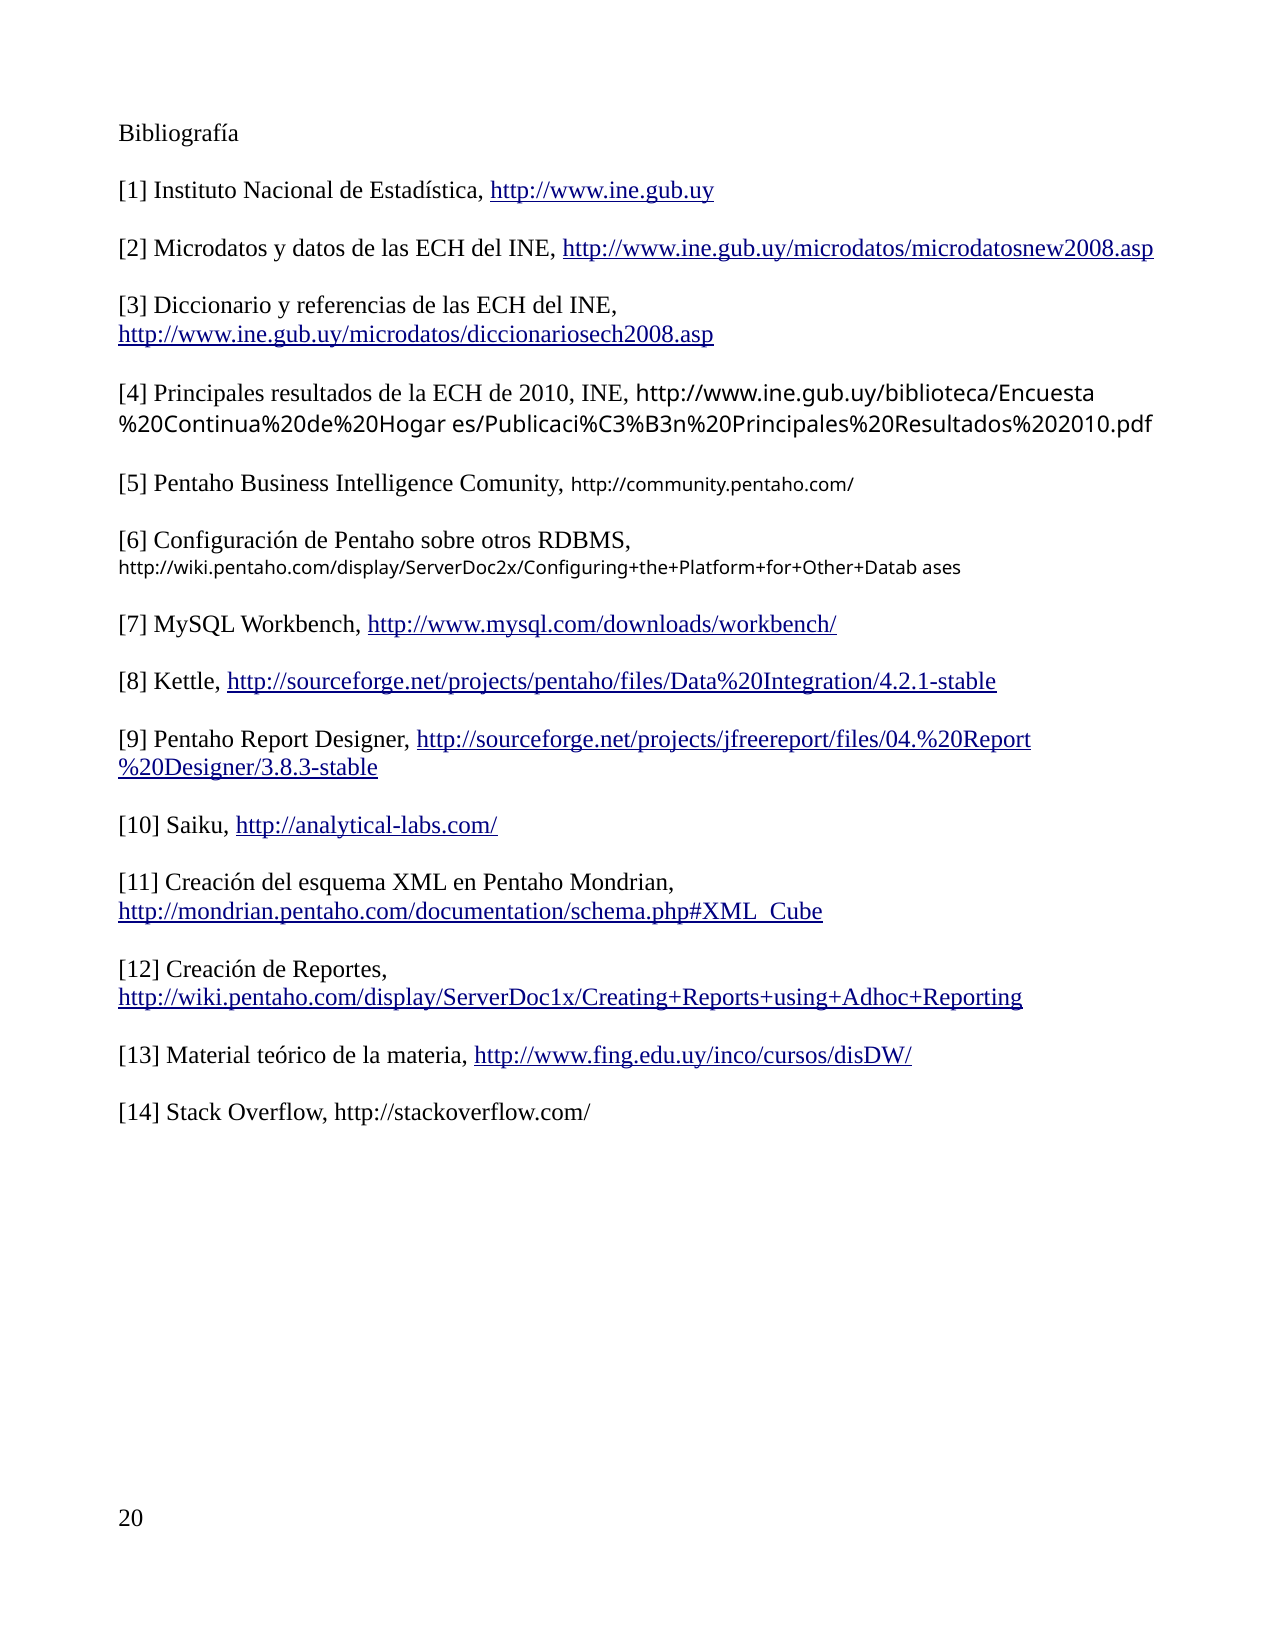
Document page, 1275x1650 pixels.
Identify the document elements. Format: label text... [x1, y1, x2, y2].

text [1] Instituto Nacional de Estadística, http://www.ine.gub.uy [118, 176, 1157, 204]
text [8] Kettle, http://sourceforge.net/projects/pentaho/files/Data%20Integration/4.2.1-stable [118, 666, 1157, 695]
text [2] Microdatos y datos de las ECH del INE, http://www.ine.gub.uy/microdatos/microdatosnew2008.asp [118, 233, 1157, 262]
text [6] Configuración de Pentaho sobre otros RDBMS, http://wiki.pentaho.com/display/ServerDoc2x/Configuring+the+Platform+for+Other+Datab ases [118, 526, 1157, 580]
text [13] Material teórico de la materia, http://www.fing.edu.uy/inco/cursos/disDW/ [118, 1040, 1157, 1069]
text [4] Principales resultados de la ECH de 2010, INE, http://www.ine.gub.uy/biblioteca/Encuesta%20Continua%20de%20Hogar es/Publicaci%C3%B3n%20Principales%20Resultados%202010.pdf [118, 377, 1157, 439]
text [14] Stack Overflow, http://stackoverflow.com/ [118, 1097, 1157, 1126]
text [12] Creación de Reportes, http://wiki.pentaho.com/display/ServerDoc1x/Creating+Reports+using+Adhoc+Reporting [118, 954, 1157, 1011]
text Bibliografía [118, 118, 1157, 147]
text [5] Pentaho Business Intelligence Comunity, http://community.pentaho.com/ [118, 468, 1157, 497]
text [3] Diccionario y referencias de las ECH del INE, http://www.ine.gub.uy/microdatos/diccionariosech2008.asp [118, 291, 1157, 348]
text [9] Pentaho Report Designer, http://sourceforge.net/projects/jfreereport/files/04.%20Report%20Designer/3.8.3-stable [118, 724, 1157, 781]
text [10] Saiku, http://analytical-labs.com/ [118, 810, 1157, 839]
text [11] Creación del esquema XML en Pentaho Mondrian, http://mondrian.pentaho.com/documentation/schema.php#XML_Cube [118, 867, 1157, 925]
text [7] MySQL Workbench, http://www.mysql.com/downloads/workbench/ [118, 609, 1157, 637]
